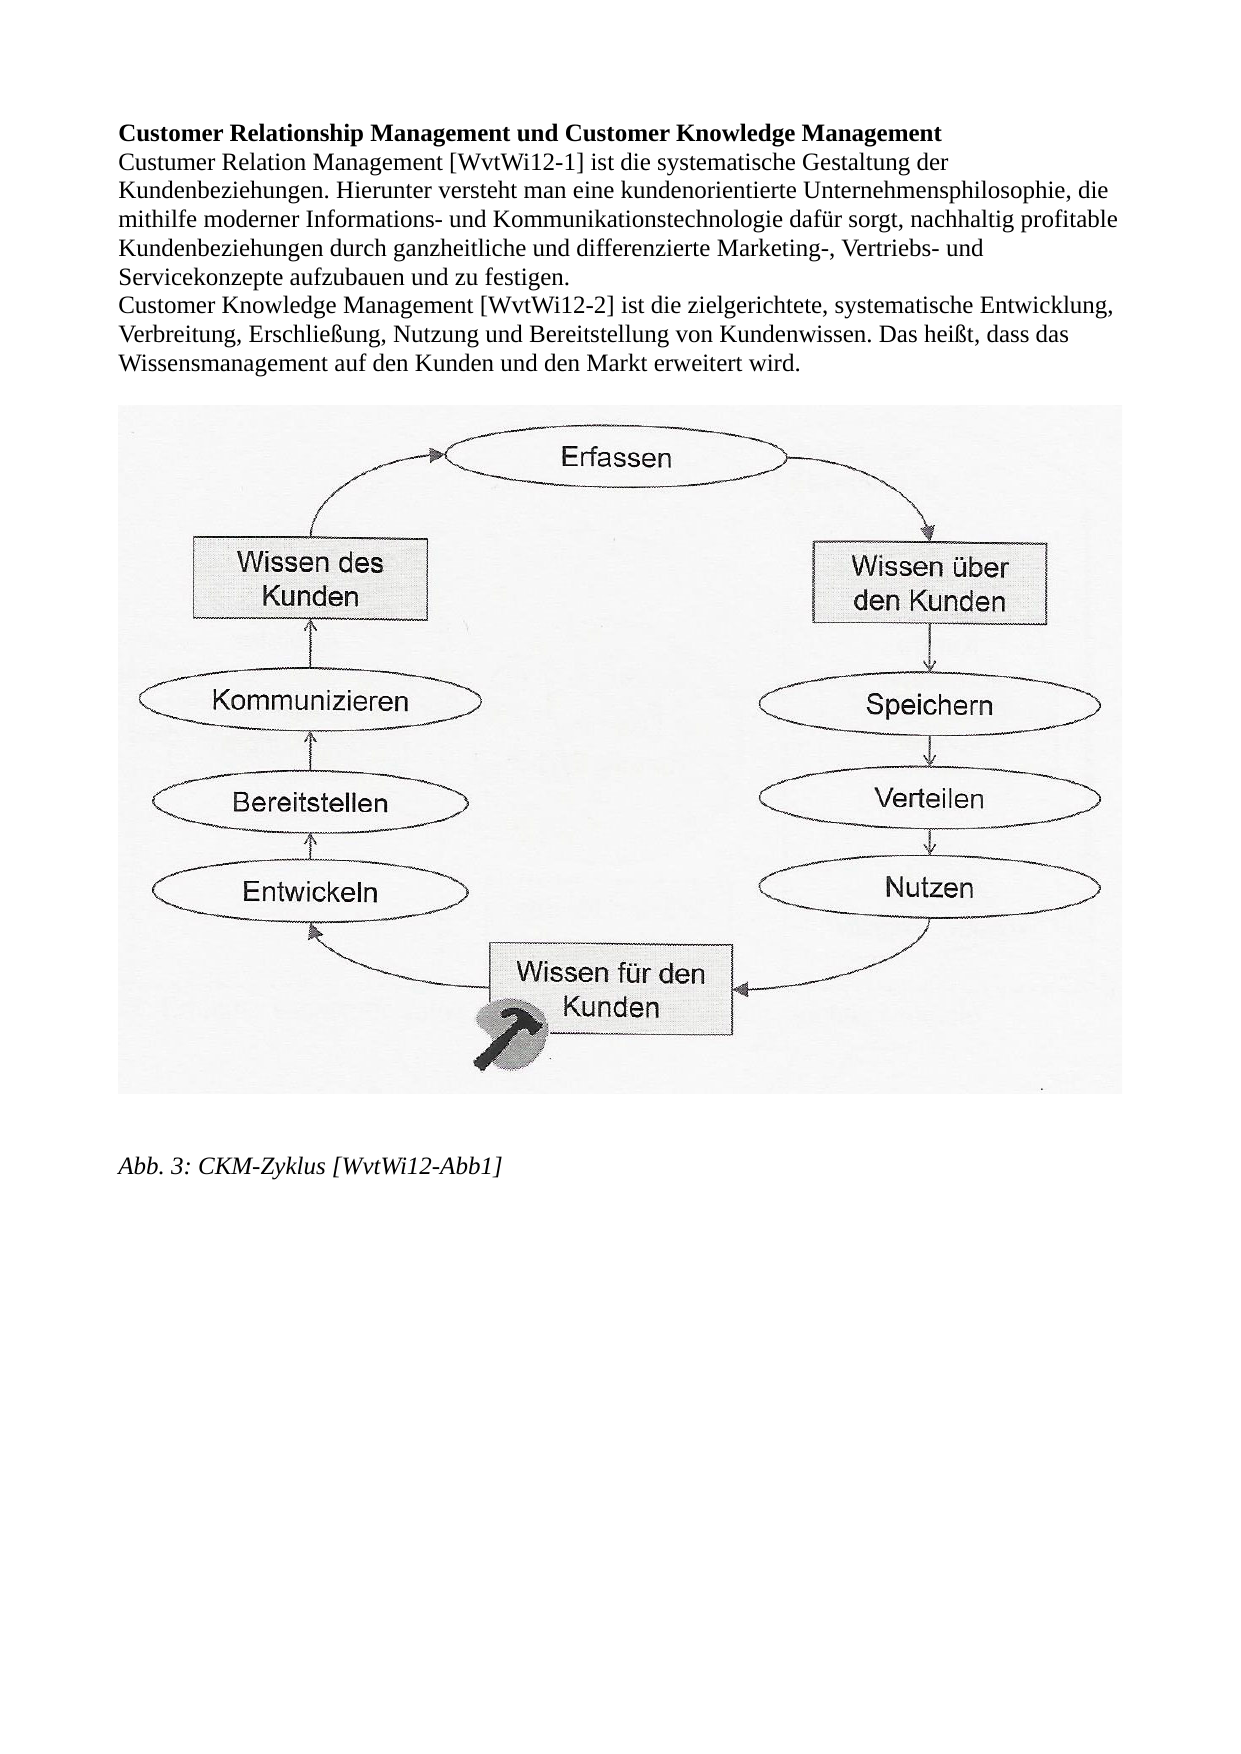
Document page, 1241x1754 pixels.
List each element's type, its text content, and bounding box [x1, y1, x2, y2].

picture [118, 405, 1123, 1094]
text Customer Relationship Management und Customer Knowledge Management [118, 118, 1122, 147]
text Custumer Relation Management [WvtWi12-1] ist die systematische Gestaltung der Kundenbeziehungen. Hierunter versteht man eine kundenorientierte Unternehmensphilosophie, die mithilfe moderner Informations- und Kommunikationstechnologie dafür sorgt, nachhaltig profitable Kundenbeziehungen durch ganzheitliche und differenzierte Marketing-, Vertriebs- und Servicekonzepte aufzubauen und zu festigen. [118, 147, 1122, 291]
text Abb. 3: CKM-Zyklus [WvtWi12-Abb1] [118, 1151, 1122, 1180]
text Customer Knowledge Management [WvtWi12-2] ist die zielgerichtete, systematische Entwicklung, Verbreitung, Erschließung, Nutzung und Bereitstellung von Kundenwissen. Das heißt, dass das Wissensmanagement auf den Kunden und den Markt erweitert wird. [118, 291, 1122, 377]
